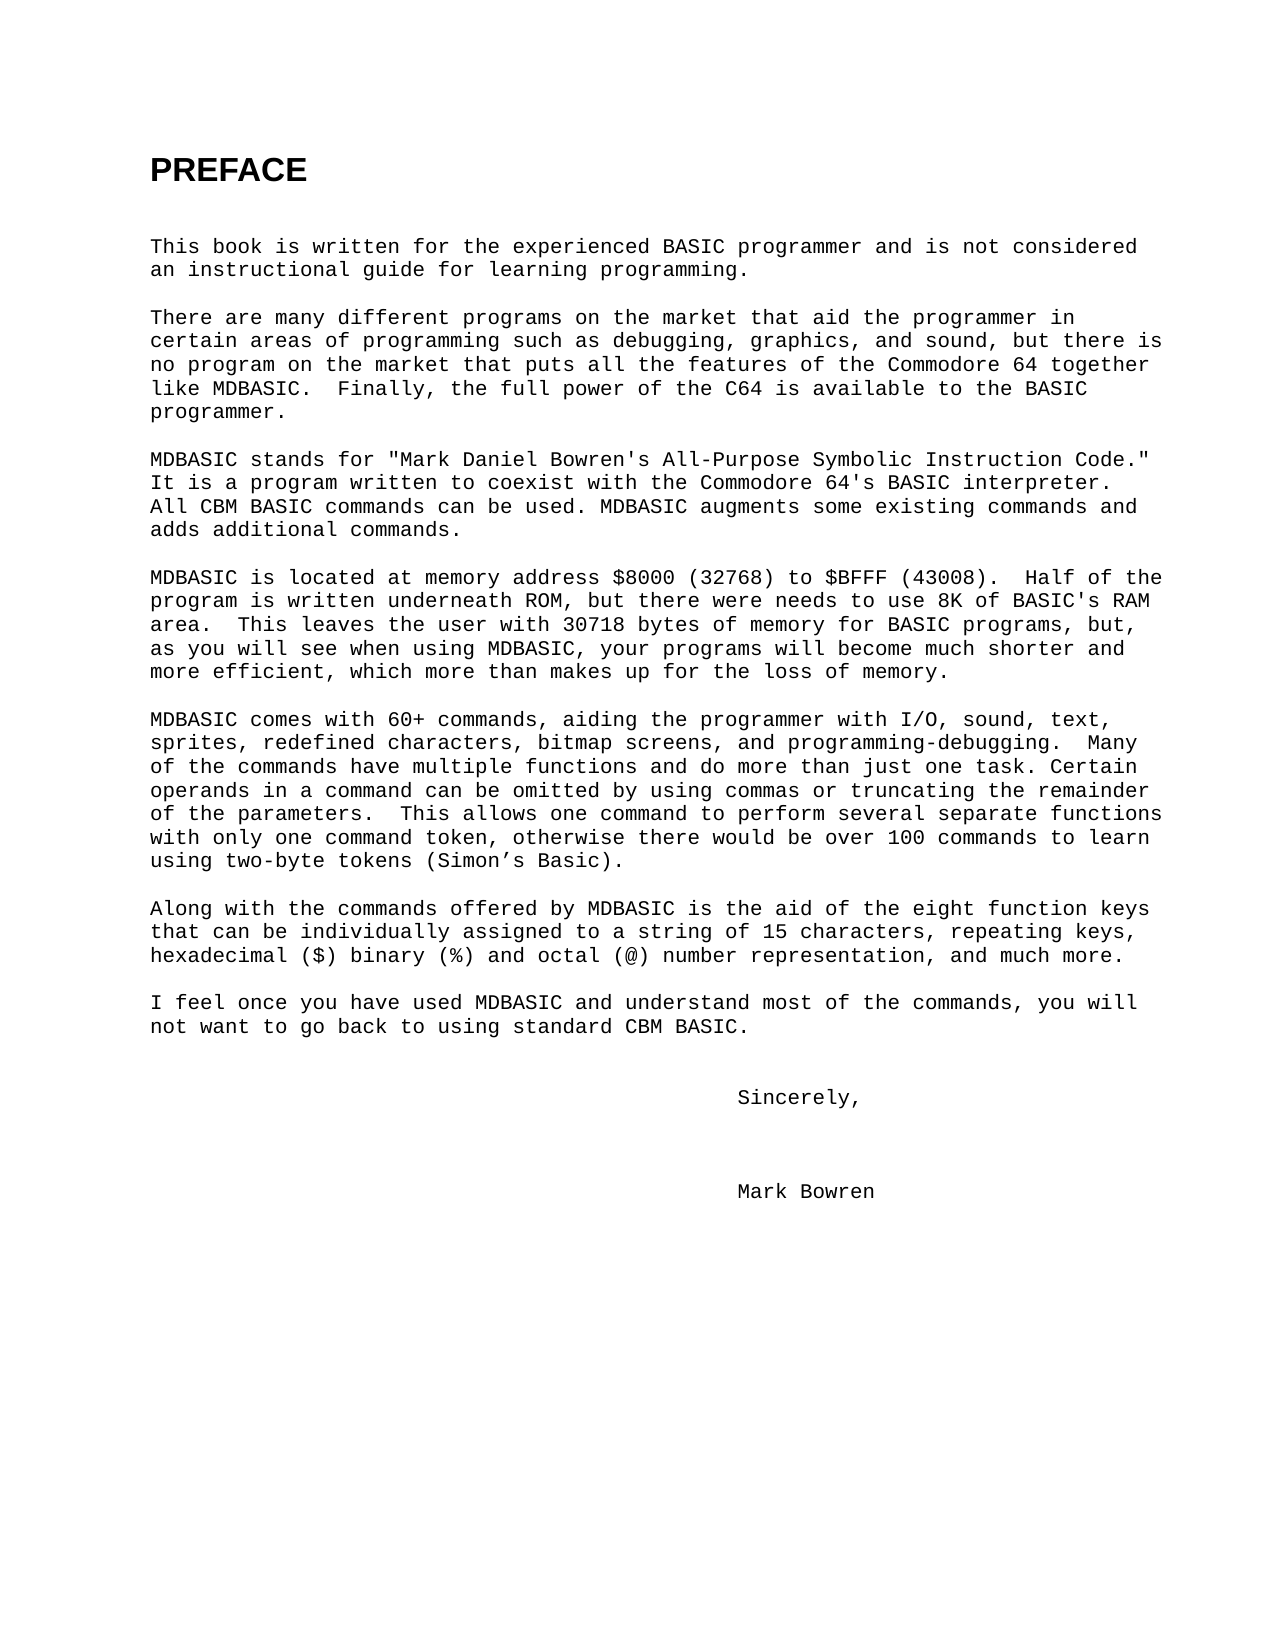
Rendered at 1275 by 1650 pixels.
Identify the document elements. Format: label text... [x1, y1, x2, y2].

text MDBASIC stands for "Mark Daniel Bowren's All-Purpose Symbolic Instruction Code." It is a program written to coexist with the Commodore 64's BASIC interpreter. All CBM BASIC commands can be used. MDBASIC augments some existing commands and adds additional commands. [150, 448, 1162, 543]
text MDBASIC is located at memory address $8000 (32768) to $BFFF (43008). Half of the program is written underneath ROM, but there were needs to use 8K of BASIC's RAM area. This leaves the user with 30718 bytes of memory for BASIC programs, but, as you will see when using MDBASIC, your programs will become much shorter and more efficient, which more than makes up for the loss of memory. [150, 567, 1162, 685]
text Along with the commands offered by MDBASIC is the aid of the eight function keys that can be individually assigned to a string of 15 characters, repeating keys, hexadecimal ($) binary (%) and octal (@) number representation, and much more. [150, 898, 1162, 969]
text MDBASIC comes with 60+ commands, aiding the programmer with I/O, sound, text, sprites, redefined characters, bitmap screens, and programming-debugging. Many of the commands have multiple functions and do more than just one task. Certain operands in a command can be omitted by using commas or truncating the remainder of the parameters. This allows one command to perform several separate functions with only one command token, otherwise there would be over 100 commands to learn using two-byte tokens (Simon’s Basic). [150, 709, 1162, 874]
text This book is written for the experienced BASIC programmer and is not considered an instructional guide for learning programming. [150, 236, 1162, 283]
text Mark Bowren [150, 1182, 1162, 1205]
text There are many different programs on the market that aid the programmer in certain areas of programming such as debugging, graphics, and sound, but there is no program on the market that puts all the features of the Commodore 64 together like MDBASIC. Finally, the full power of the C64 is available to the BASIC programmer. [150, 307, 1162, 425]
text I feel once you have used MDBASIC and understand most of the commands, you will not want to go back to using standard CBM BASIC. [150, 992, 1162, 1040]
text Sincerely, [150, 1087, 1162, 1111]
text PREFACE [150, 150, 1162, 188]
